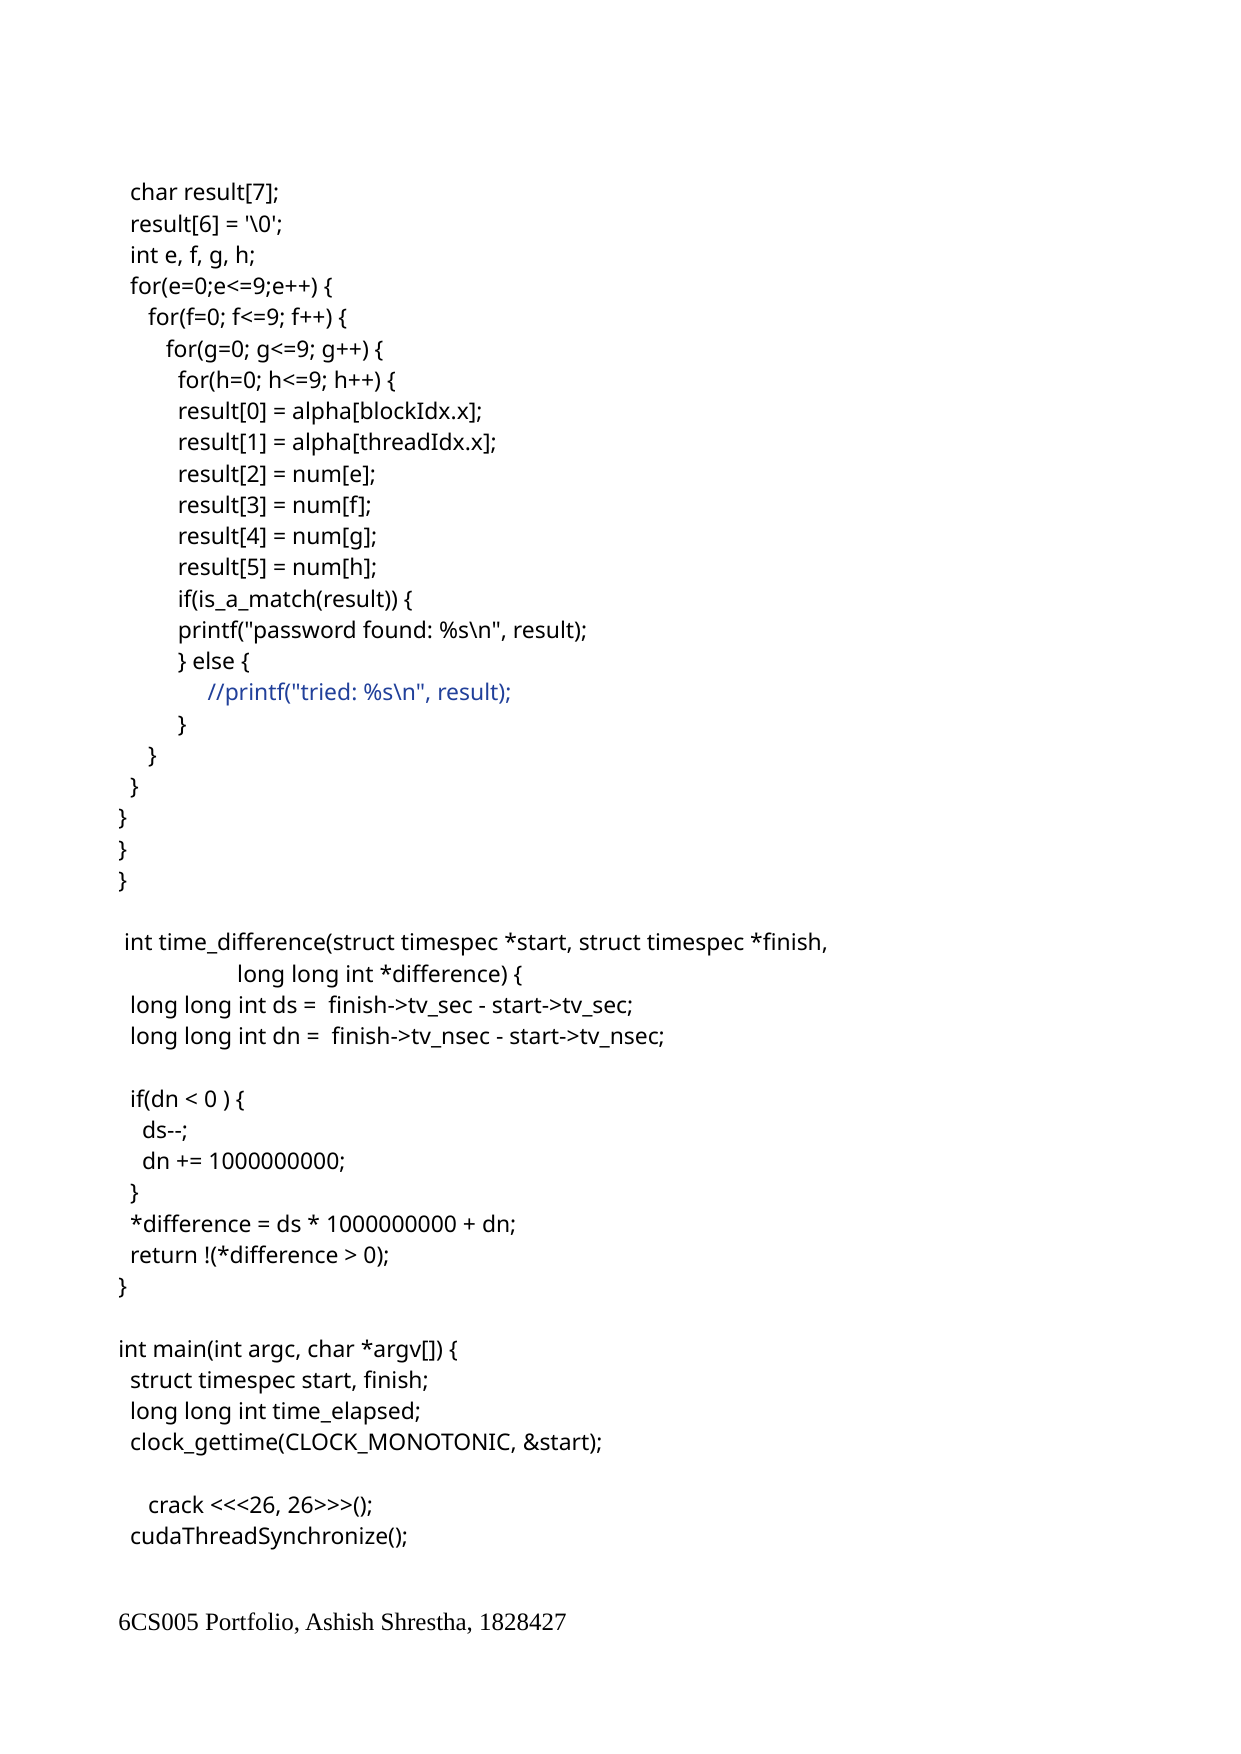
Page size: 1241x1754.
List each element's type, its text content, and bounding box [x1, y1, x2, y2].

text result[2] = num[e]; [118, 458, 1122, 489]
text result[5] = num[h]; [118, 551, 1122, 583]
text } [118, 1270, 1122, 1301]
text result[1] = alpha[threadIdx.x]; [118, 426, 1122, 458]
text } [118, 739, 1122, 770]
text } [118, 708, 1122, 739]
text dn += 1000000000; [118, 1145, 1122, 1176]
text for(h=0; h<=9; h++) { [118, 364, 1122, 395]
text for(f=0; f<=9; f++) { [118, 301, 1122, 333]
text long long int ds = finish->tv_sec - start->tv_sec; [118, 989, 1122, 1020]
text for(e=0;e<=9;e++) { [118, 270, 1122, 301]
text char result[7]; [118, 176, 1122, 208]
text result[0] = alpha[blockIdx.x]; [118, 395, 1122, 426]
text return !(*difference > 0); [118, 1239, 1122, 1270]
text long long int *difference) { [118, 958, 1122, 989]
text } [118, 1176, 1122, 1208]
text long long int time_elapsed; [118, 1395, 1122, 1426]
text *difference = ds * 1000000000 + dn; [118, 1208, 1122, 1239]
text if(is_a_match(result)) { [118, 583, 1122, 614]
text } else { [118, 645, 1122, 676]
text int time_difference(struct timespec *start, struct timespec *finish, [118, 926, 1122, 958]
text clock_gettime(CLOCK_MONOTONIC, &start); [118, 1426, 1122, 1458]
text int e, f, g, h; [118, 239, 1122, 270]
text if(dn < 0 ) { [118, 1083, 1122, 1114]
text cudaThreadSynchronize(); [118, 1520, 1122, 1551]
text } [118, 864, 1122, 895]
text result[4] = num[g]; [118, 520, 1122, 551]
text ds--; [118, 1114, 1122, 1145]
text result[6] = '\0'; [118, 208, 1122, 239]
text struct timespec start, finish; [118, 1364, 1122, 1395]
text for(g=0; g<=9; g++) { [118, 333, 1122, 364]
text long long int dn = finish->tv_nsec - start->tv_nsec; [118, 1020, 1122, 1051]
text } [118, 833, 1122, 864]
text result[3] = num[f]; [118, 489, 1122, 520]
text printf("password found: %s\n", result); [118, 614, 1122, 645]
text } [118, 770, 1122, 801]
text crack <<<26, 26>>>(); [118, 1489, 1122, 1520]
text //printf("tried: %s\n", result); [118, 676, 1122, 708]
text int main(int argc, char *argv[]) { [118, 1333, 1122, 1364]
text } [118, 801, 1122, 833]
